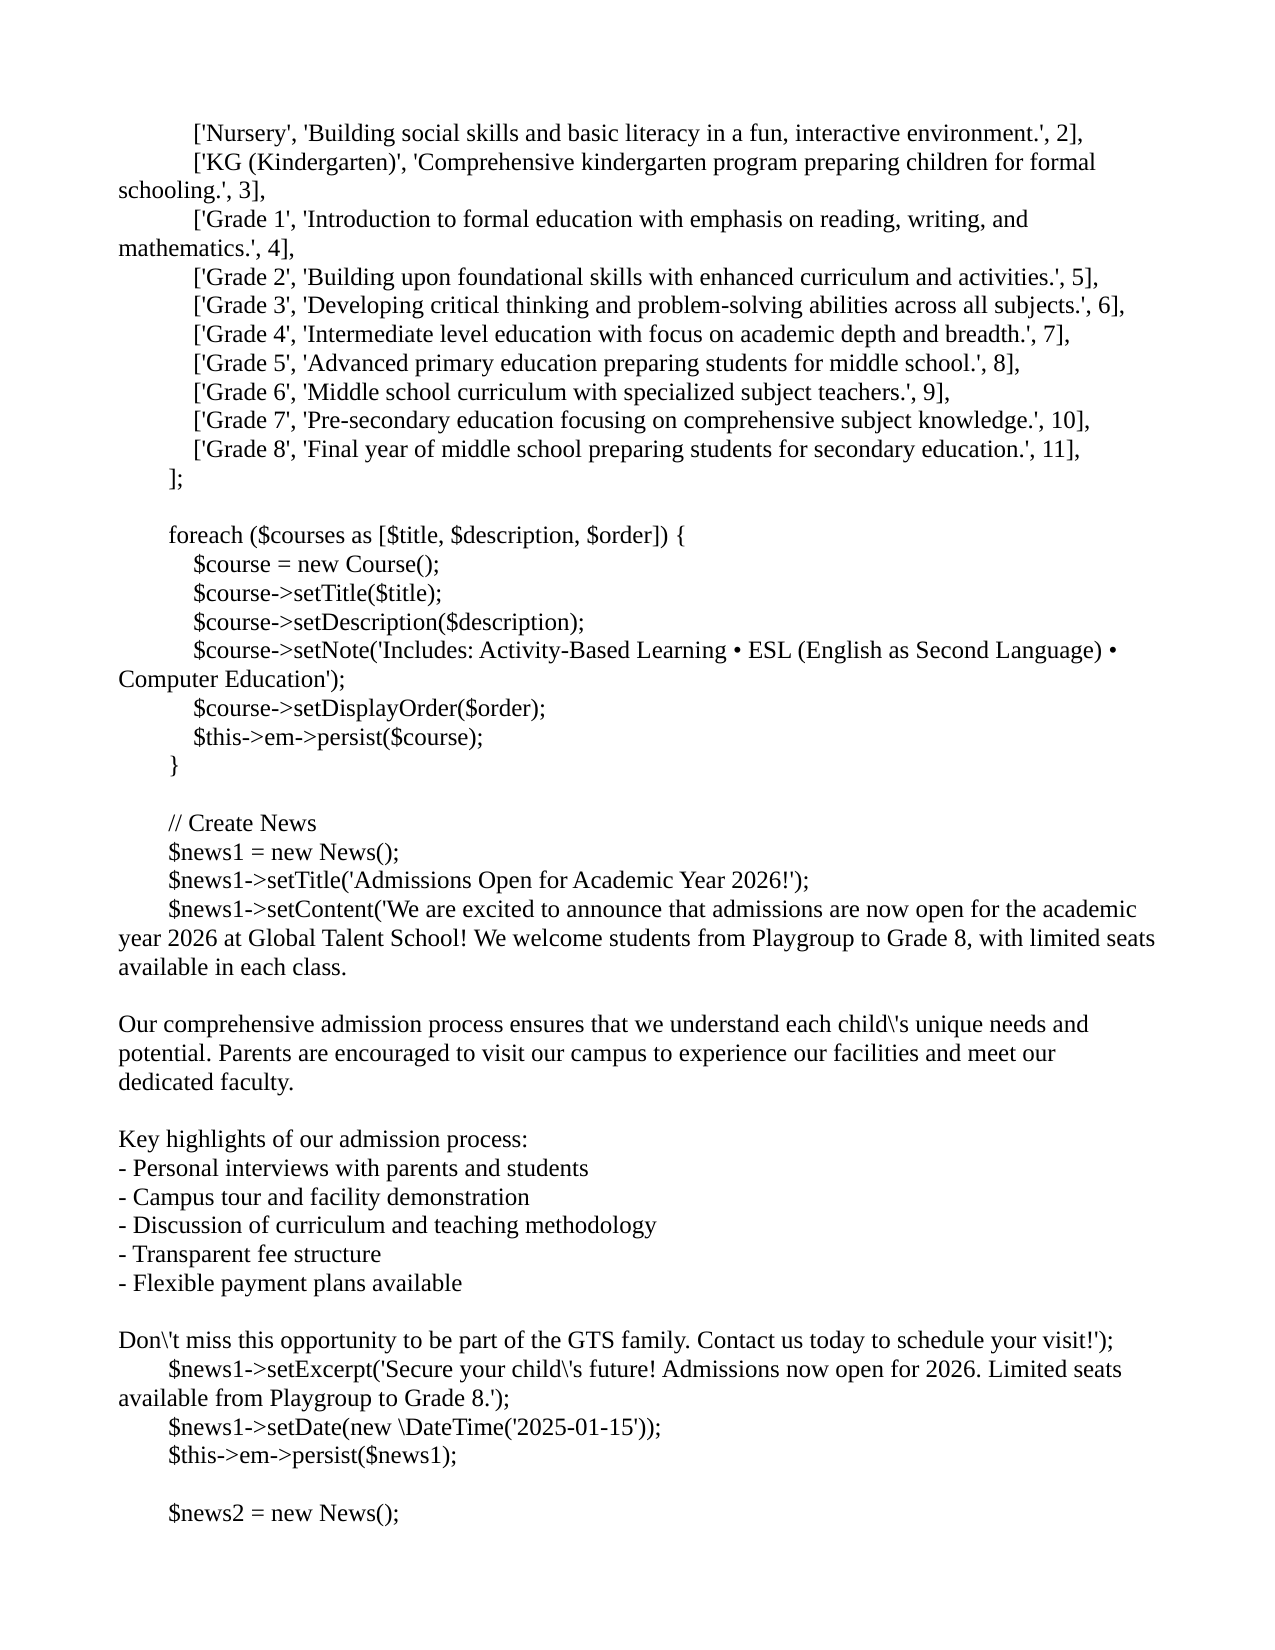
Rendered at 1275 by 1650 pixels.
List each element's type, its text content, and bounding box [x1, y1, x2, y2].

text } [118, 751, 1157, 779]
text ['Grade 1', 'Introduction to formal education with emphasis on reading, writing, and mathematics.', 4], [118, 204, 1157, 262]
text $this->em->persist($news1); [118, 1441, 1157, 1469]
text ['Grade 7', 'Pre-secondary education focusing on comprehensive subject knowledge.', 10], [118, 406, 1157, 434]
text $news1->setDate(new \DateTime('2025-01-15')); [118, 1412, 1157, 1441]
text // Create News [118, 808, 1157, 837]
text ['Grade 8', 'Final year of middle school preparing students for secondary education.', 11], [118, 434, 1157, 463]
text ['Grade 5', 'Advanced primary education preparing students for middle school.', 8], [118, 348, 1157, 377]
text $news1 = new News(); [118, 837, 1157, 866]
text ['Grade 2', 'Building upon foundational skills with enhanced curriculum and activities.', 5], [118, 262, 1157, 291]
text ['KG (Kindergarten)', 'Comprehensive kindergarten program preparing children for formal schooling.', 3], [118, 147, 1157, 204]
text $course->setNote('Includes: Activity-Based Learning • ESL (English as Second Language) • Computer Education'); [118, 636, 1157, 693]
text $course->setDisplayOrder($order); [118, 693, 1157, 722]
text $news1->setContent('We are excited to announce that admissions are now open for the academic year 2026 at Global Talent School! We welcome students from Playgroup to Grade 8, with limited seats available in each class. [118, 894, 1157, 981]
text Our comprehensive admission process ensures that we understand each child\'s unique needs and potential. Parents are encouraged to visit our campus to experience our facilities and meet our dedicated faculty. [118, 1009, 1157, 1096]
text - Discussion of curriculum and teaching methodology [118, 1211, 1157, 1239]
text ['Grade 6', 'Middle school curriculum with specialized subject teachers.', 9], [118, 377, 1157, 406]
text foreach ($courses as [$title, $description, $order]) { [118, 521, 1157, 549]
text ]; [118, 463, 1157, 492]
text - Personal interviews with parents and students [118, 1153, 1157, 1182]
text $course->setDescription($description); [118, 607, 1157, 636]
text - Transparent fee structure [118, 1239, 1157, 1268]
text $news1->setTitle('Admissions Open for Academic Year 2026!'); [118, 866, 1157, 894]
text ['Nursery', 'Building social skills and basic literacy in a fun, interactive environment.', 2], [118, 118, 1157, 147]
text $news2 = new News(); [118, 1498, 1157, 1527]
text Don\'t miss this opportunity to be part of the GTS family. Contact us today to schedule your visit!'); [118, 1326, 1157, 1354]
text ['Grade 4', 'Intermediate level education with focus on academic depth and breadth.', 7], [118, 319, 1157, 348]
text - Flexible payment plans available [118, 1268, 1157, 1297]
text - Campus tour and facility demonstration [118, 1182, 1157, 1211]
text ['Grade 3', 'Developing critical thinking and problem-solving abilities across all subjects.', 6], [118, 291, 1157, 319]
text Key highlights of our admission process: [118, 1124, 1157, 1153]
text $this->em->persist($course); [118, 722, 1157, 751]
text $course->setTitle($title); [118, 578, 1157, 607]
text $news1->setExcerpt('Secure your child\'s future! Admissions now open for 2026. Limited seats available from Playgroup to Grade 8.'); [118, 1354, 1157, 1412]
text $course = new Course(); [118, 549, 1157, 578]
